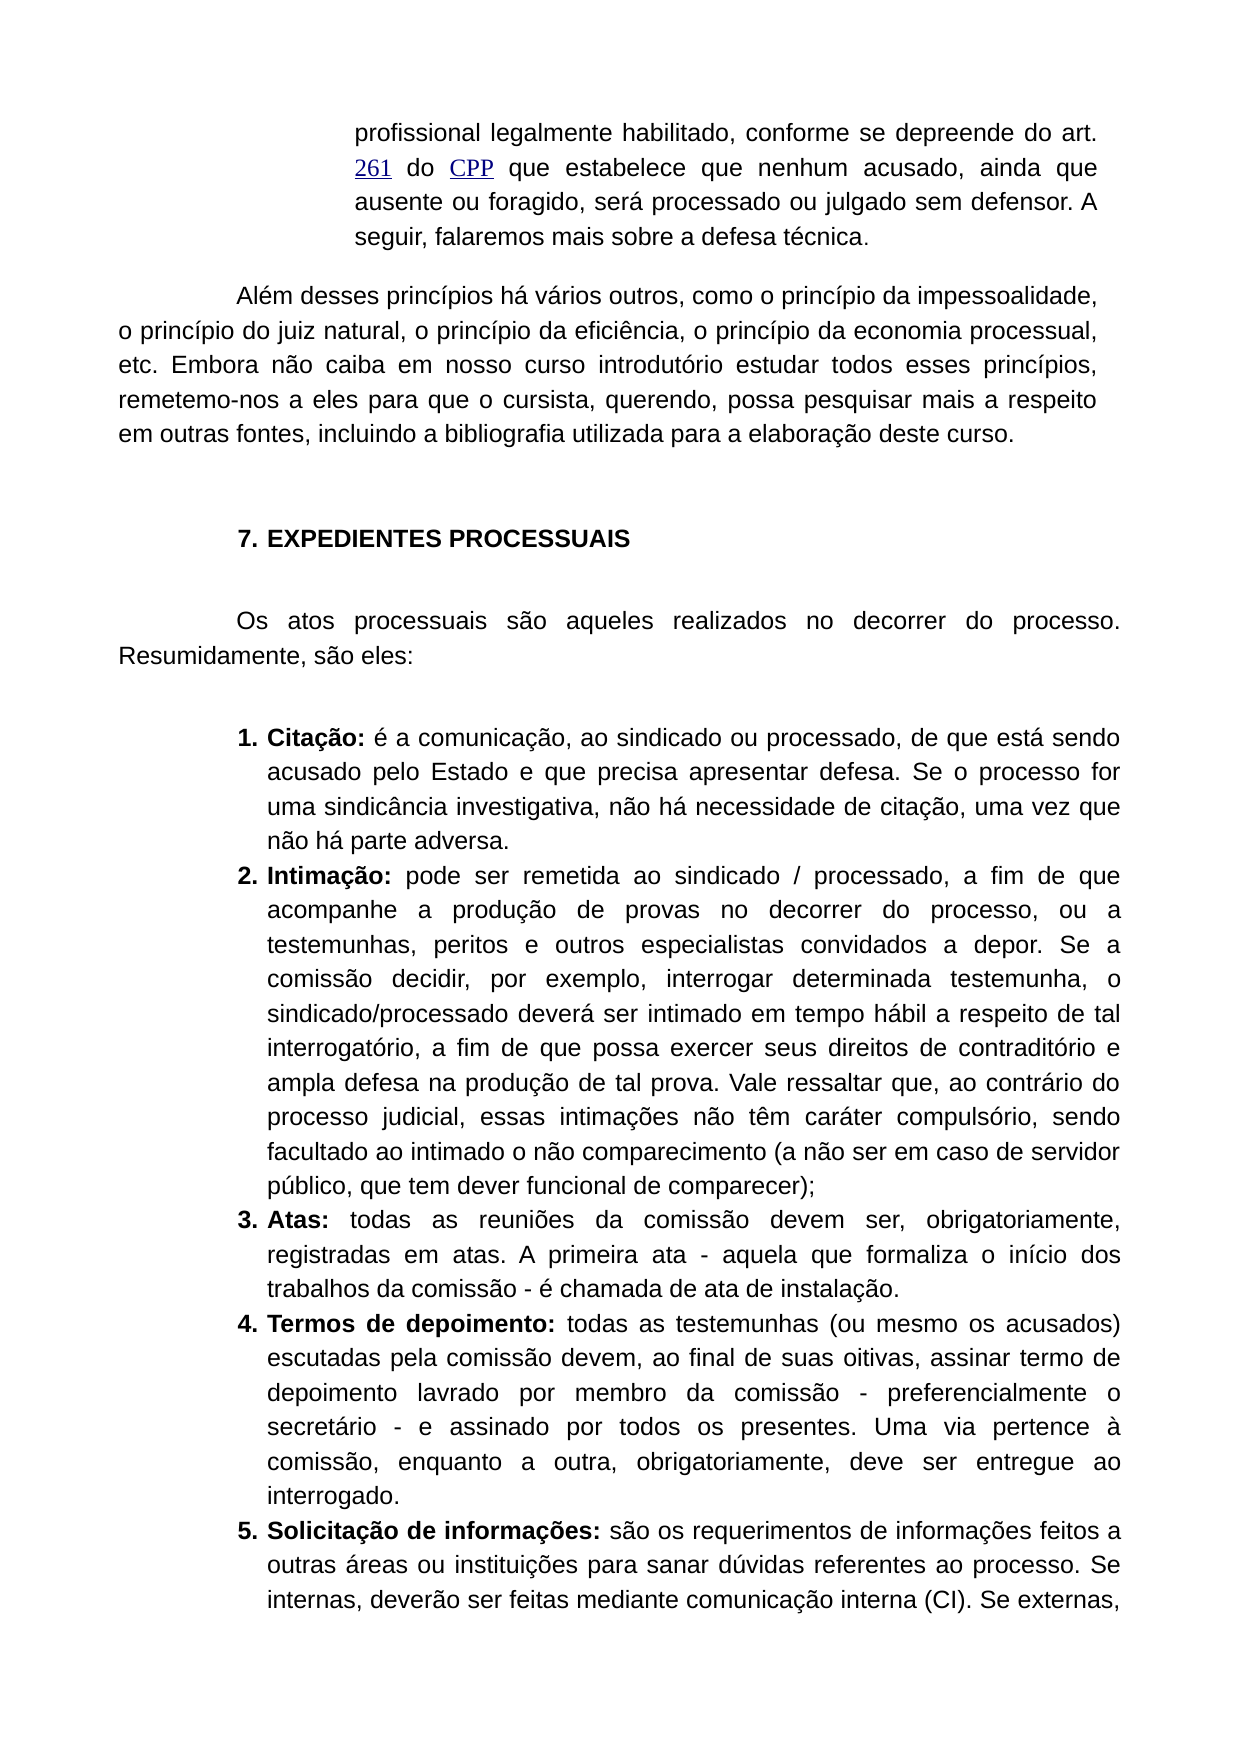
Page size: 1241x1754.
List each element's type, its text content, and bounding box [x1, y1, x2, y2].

list EXPEDIENTES PROCESSUAIS [237, 524, 1122, 553]
list Solicitação de informações: são os requerimentos de informações feitos a outras áreas ou instituições para sanar dúvidas referentes ao processo. Se internas, deverão ser feitas mediante comunicação interna (CI). Se externas, [237, 1516, 1122, 1613]
text profissional legalmente habilitado, conforme se depreende do art. 261 do CPP que estabelece que nenhum acusado, ainda que ausente ou foragido, será processado ou julgado sem defensor. A seguir, falaremos mais sobre a defesa técnica. [354, 118, 1099, 250]
list Atas: todas as reuniões da comissão devem ser, obrigatoriamente, registradas em atas. A primeira ata - aquela que formaliza o início dos trabalhos da comissão - é chamada de ata de instalação. [237, 1205, 1122, 1303]
text Além desses princípios há vários outros, como o princípio da impessoalidade, o princípio do juiz natural, o princípio da eficiência, o princípio da economia processual, etc. Embora não caiba em nosso curso introdutório estudar todos esses princípios, remetemo-nos a eles para que o cursista, querendo, possa pesquisar mais a respeito em outras fontes, incluindo a bibliografia utilizada para a elaboração deste curso. [118, 281, 1099, 448]
list Citação: é a comunicação, ao sindicado ou processado, de que está sendo acusado pelo Estado e que precisa apresentar defesa. Se o processo for uma sindicância investigativa, não há necessidade de citação, uma vez que não há parte adversa. [237, 723, 1122, 855]
text Os atos processuais são aqueles realizados no decorrer do processo. Resumidamente, são eles: [118, 606, 1122, 669]
list Intimação: pode ser remetida ao sindicado / processado, a fim de que acompanhe a produção de provas no decorrer do processo, ou a testemunhas, peritos e outros especialistas convidados a depor. Se a comissão decidir, por exemplo, interrogar determinada testemunha, o sindicado/processado deverá ser intimado em tempo hábil a respeito de tal interrogatório, a fim de que possa exercer seus direitos de contraditório e ampla defesa na produção de tal prova. Vale ressaltar que, ao contrário do processo judicial, essas intimações não têm caráter compulsório, sendo facultado ao intimado o não comparecimento (a não ser em caso de servidor público, que tem dever funcional de comparecer); [237, 861, 1122, 1200]
list Termos de depoimento: todas as testemunhas (ou mesmo os acusados) escutadas pela comissão devem, ao final de suas oitivas, assinar termo de depoimento lavrado por membro da comissão - preferencialmente o secretário - e assinado por todos os presentes. Uma via pertence à comissão, enquanto a outra, obrigatoriamente, deve ser entregue ao interrogado. [237, 1309, 1122, 1510]
